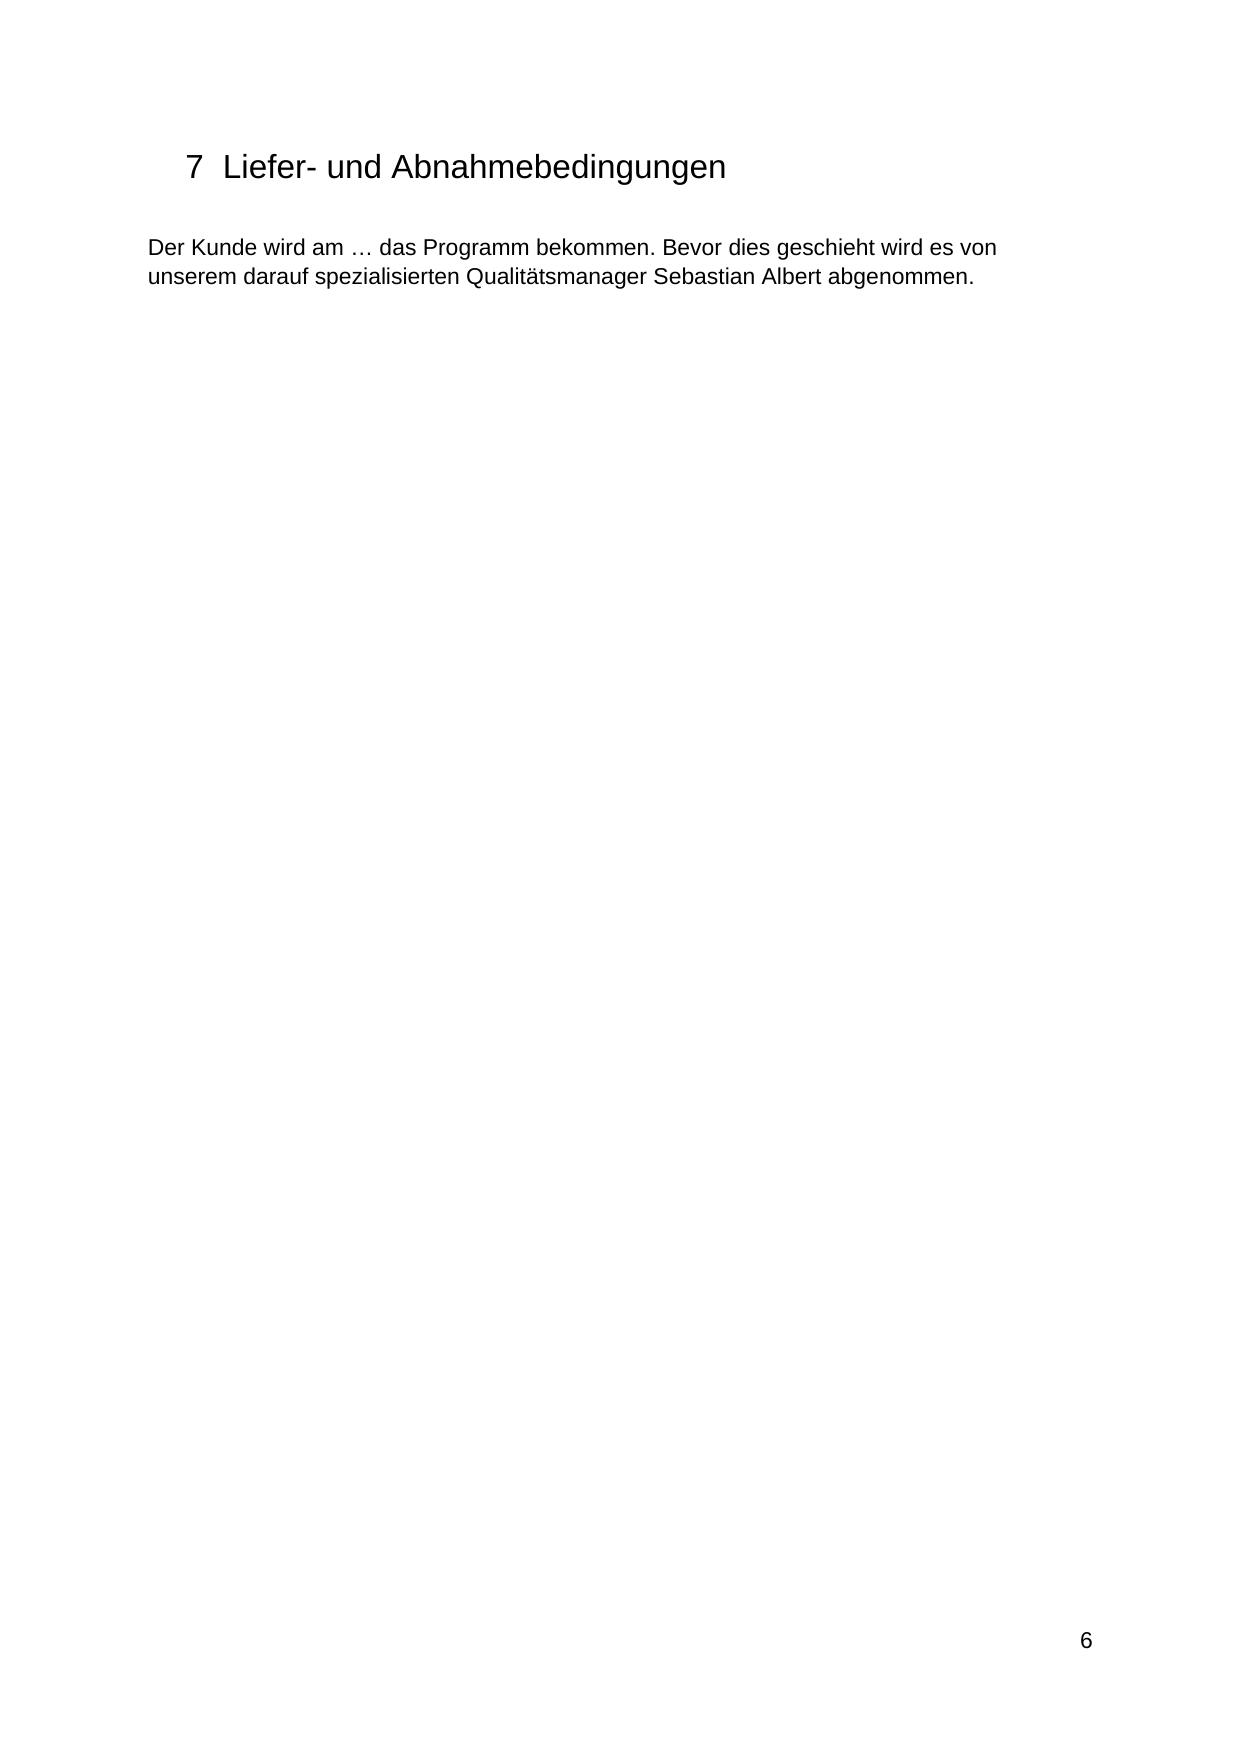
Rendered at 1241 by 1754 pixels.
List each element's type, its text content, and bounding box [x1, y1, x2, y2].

text Der Kunde wird am … das Programm bekommen. Bevor dies geschieht wird es von unserem darauf spezialisierten Qualitätsmanager Sebastian Albert abgenommen. [148, 234, 1093, 289]
subtitle Liefer- und Abnahmebedingungen [185, 148, 1093, 186]
